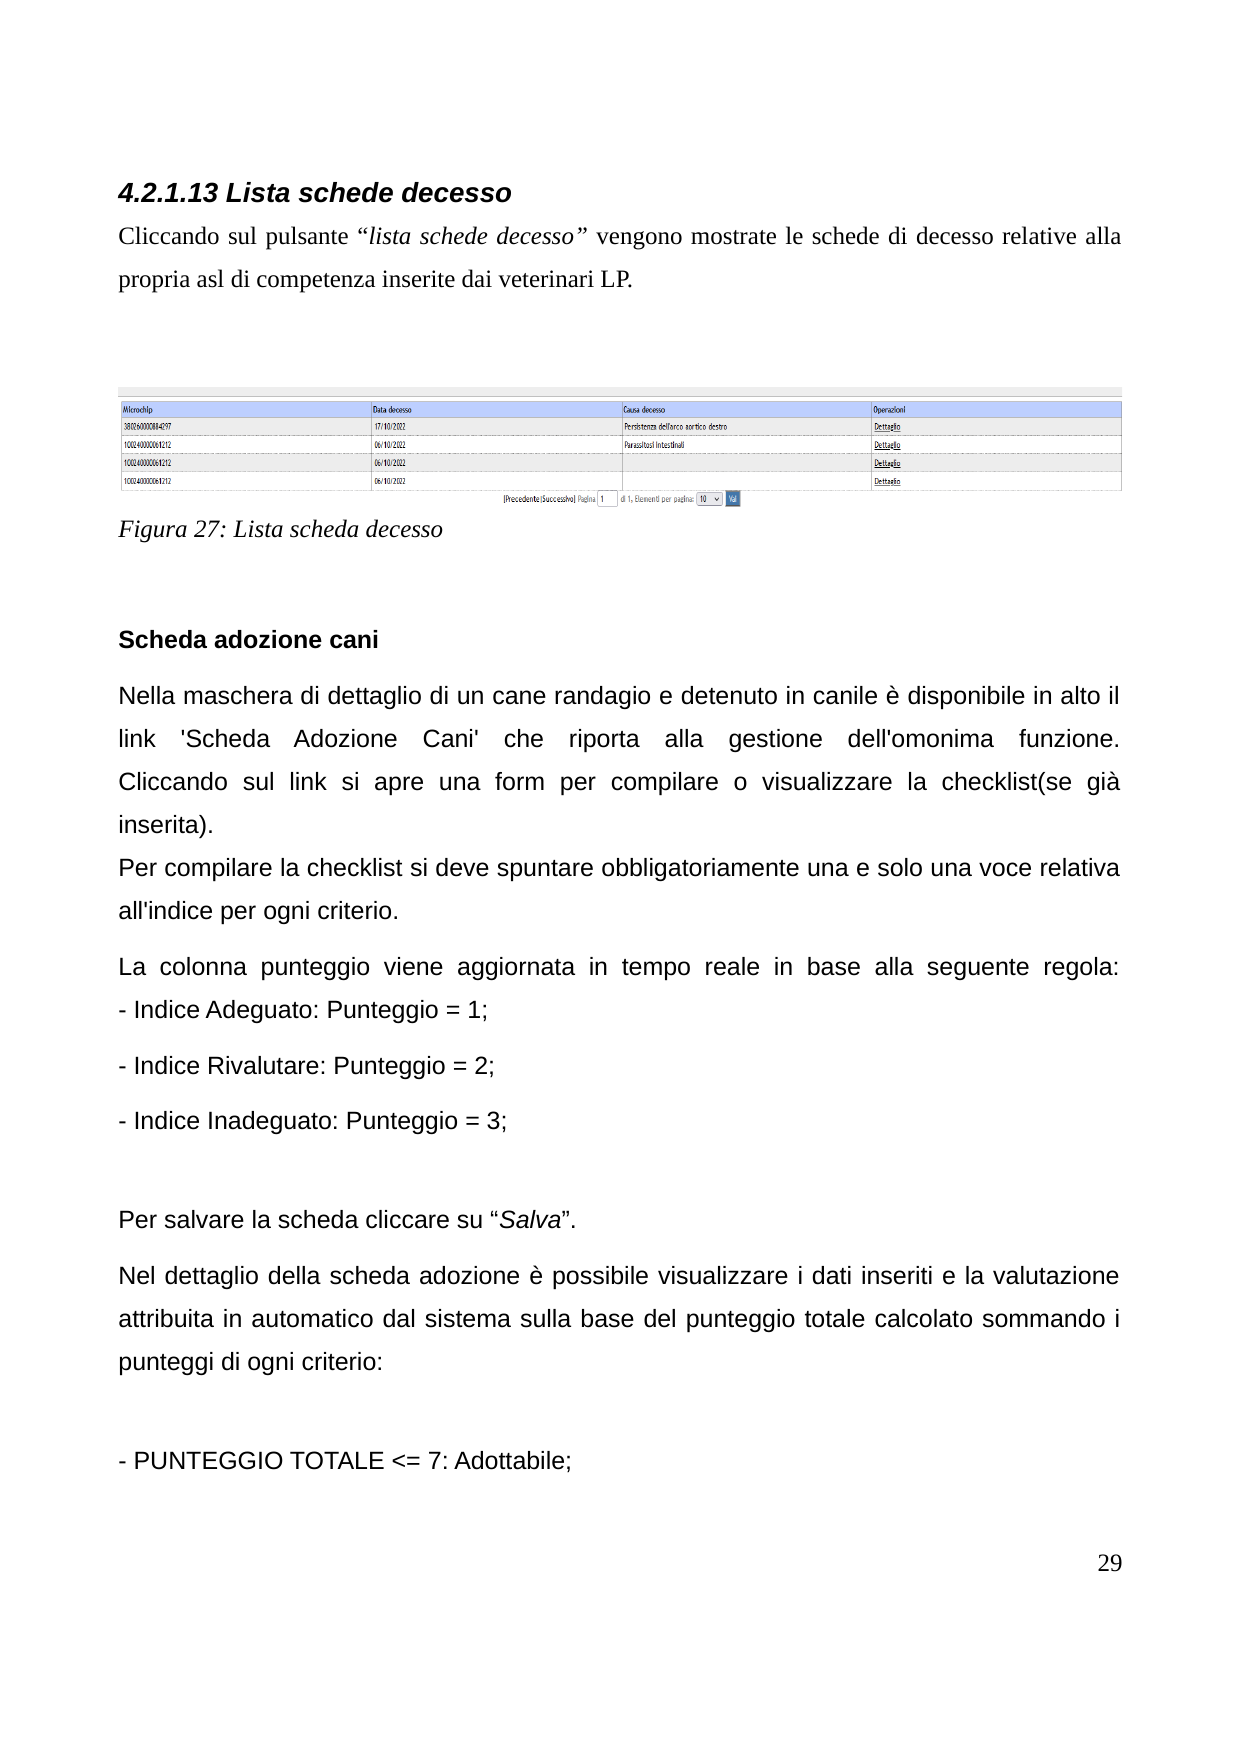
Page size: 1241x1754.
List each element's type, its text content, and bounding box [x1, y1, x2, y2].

text Per salvare la scheda cliccare su “Salva”. [118, 1162, 1122, 1234]
text - PUNTEGGIO TOTALE <= 7: Adottabile; [118, 1403, 1122, 1474]
picture [118, 387, 1123, 514]
text La colonna punteggio viene aggiornata in tempo reale in base alla seguente regola: - Indice Adeguato: Punteggio = 1; [118, 952, 1122, 1024]
text Cliccando sul pulsante “lista schede decesso” vengono mostrate le schede di decesso relative alla propria asl di competenza inserite dai veterinari LP. [118, 221, 1122, 293]
subtitle 4.2.1.13 Lista schede decesso [118, 176, 1122, 208]
text Nel dettaglio della scheda adozione è possibile visualizzare i dati inseriti e la valutazione attribuita in automatico dal sistema sulla base del punteggio totale calcolato sommando i punteggi di ogni criterio: [118, 1261, 1122, 1376]
text Figura 27: Lista scheda decesso [118, 514, 1122, 543]
text Nella maschera di dettaglio di un cane randagio e detenuto in canile è disponibile in alto il link 'Scheda Adozione Cani' che riporta alla gestione dell'omonima funzione. Cliccando sul link si apre una form per compilare o visualizzare la checklist(se già inserita). Per compilare la checklist si deve spuntare obbligatoriamente una e solo una voce relativa all'indice per ogni criterio. [118, 681, 1122, 925]
text - Indice Inadeguato: Punteggio = 3; [118, 1106, 1122, 1135]
text Scheda adozione cani [118, 625, 1122, 654]
text - Indice Rivalutare: Punteggio = 2; [118, 1051, 1122, 1079]
